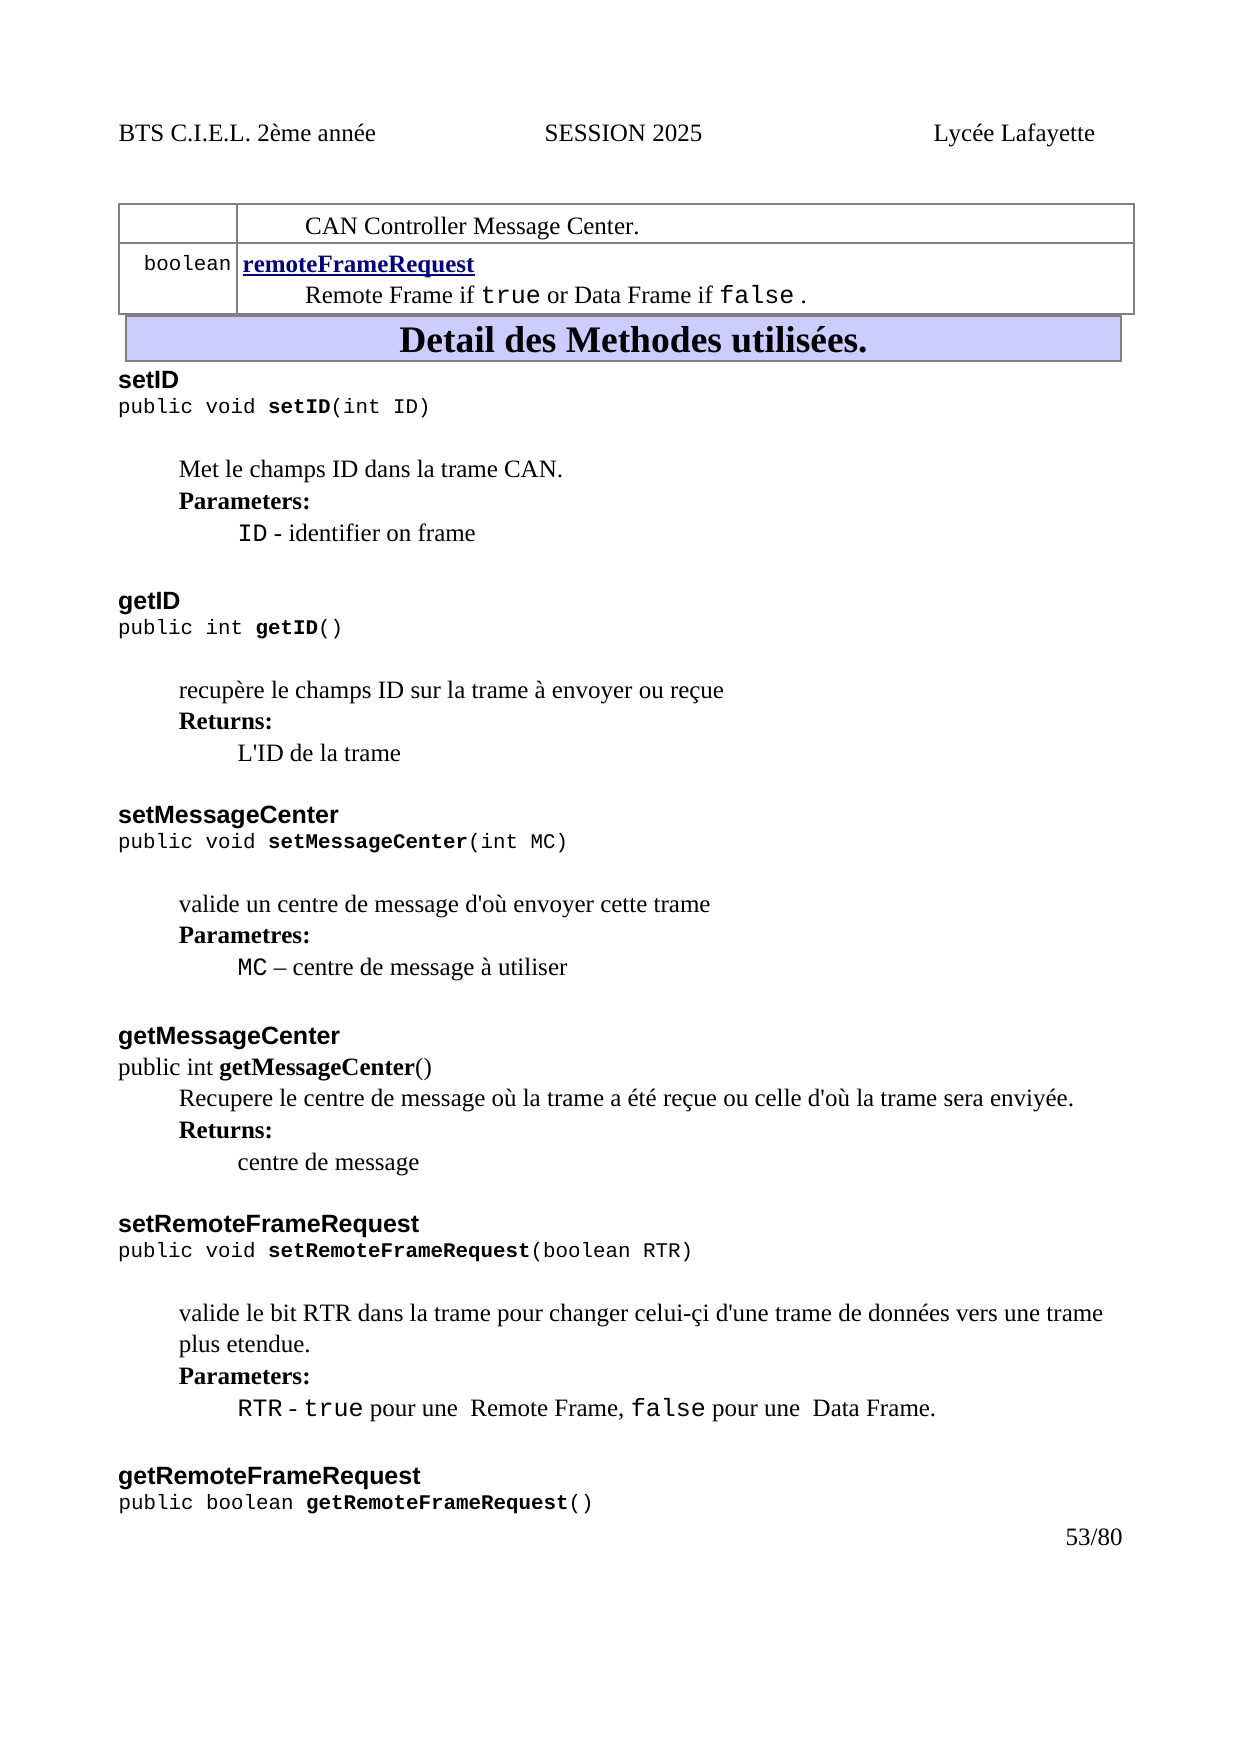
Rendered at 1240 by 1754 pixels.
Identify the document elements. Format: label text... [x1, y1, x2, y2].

table_cell CAN Controller Message Center. [238, 205, 1133, 242]
subtitle getID [118, 586, 1122, 615]
text Met le champs ID dans la trame CAN. [178, 454, 1121, 483]
text Detail des Methodes utilisées. [127, 317, 1120, 360]
text Parameters: [178, 486, 1122, 515]
subtitle getMessageCenter [118, 1021, 1122, 1049]
text public int getMessageCenter() [118, 1052, 1122, 1080]
text public void setRemoteFrameRequest(boolean RTR) [118, 1240, 1122, 1264]
text public int getID() [118, 617, 1122, 641]
table_cell [120, 205, 236, 242]
text Recupere le centre de message où la trame a été reçue ou celle d'où la trame sera enviyée. Returns: [178, 1083, 1121, 1144]
text MC – centre de message à utiliser [237, 952, 1121, 983]
subtitle getRemoteFrameRequest [118, 1461, 1122, 1490]
text public void setMessageCenter(int MC) [118, 831, 1122, 855]
table_cell remoteFrameRequest Remote Frame if true or Data Frame if false . [238, 244, 1133, 313]
text centre de message [237, 1147, 1121, 1176]
text public boolean getRemoteFrameRequest() [118, 1492, 1122, 1516]
text Parameters: [178, 1361, 1122, 1390]
text valide le bit RTR dans la trame pour changer celui-çi d'une trame de données vers une trame plus etendue. [178, 1298, 1121, 1358]
subtitle setRemoteFrameRequest [118, 1209, 1122, 1238]
subtitle setID [118, 365, 1122, 394]
text recupère le champs ID sur la trame à envoyer ou reçue Returns: [178, 675, 821, 735]
text valide un centre de message d'où envoyer cette trame Parametres: [178, 889, 846, 949]
text ID - identifier on frame [237, 518, 1121, 549]
text L'ID de la trame [237, 738, 1121, 767]
text public void setID(int ID) [118, 396, 1122, 420]
table_cell boolean [120, 244, 236, 313]
subtitle setMessageCenter [118, 800, 1122, 829]
text RTR - true pour une Remote Frame, false pour une Data Frame. [237, 1393, 1121, 1424]
